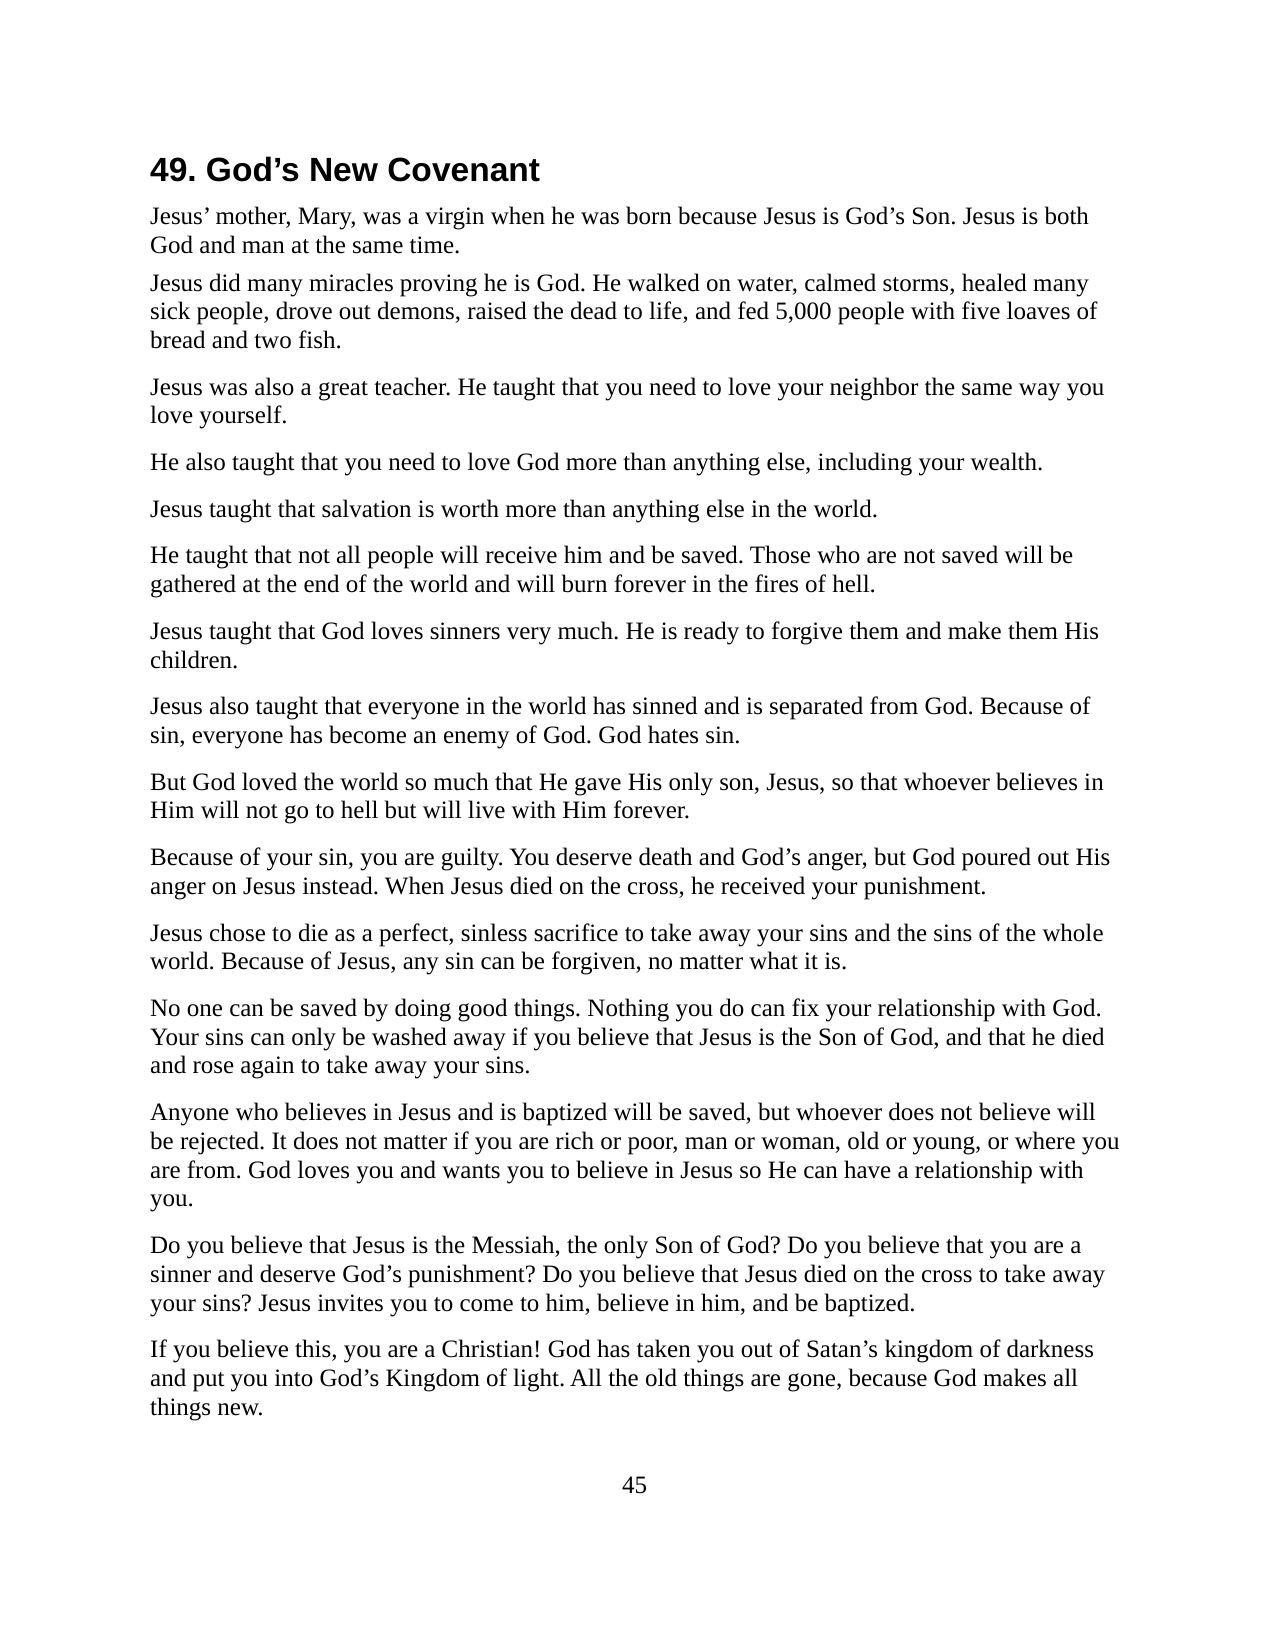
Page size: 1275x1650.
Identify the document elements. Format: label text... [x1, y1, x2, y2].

text If you believe this, you are a Christian! God has taken you out of Satan’s kingdom of darkness and put you into God’s Kingdom of light. All the old things are gone, because God makes all things new. [150, 1334, 1125, 1421]
text He taught that not all people will receive him and be saved. Those who are not saved will be gathered at the end of the world and will burn forever in the fires of hell. [150, 541, 1125, 598]
text Jesus did many miracles proving he is God. He walked on water, calmed storms, healed many sick people, drove out demons, raised the dead to life, and fed 5,000 people with five loaves of bread and two fish. [150, 268, 1125, 354]
text Do you believe that Jesus is the Messiah, the only Son of God? Do you believe that you are a sinner and deserve God’s punishment? Do you believe that Jesus died on the cross to take away your sins? Jesus invites you to come to him, believe in him, and be baptized. [150, 1230, 1125, 1316]
text Jesus taught that salvation is worth more than anything else in the world. [150, 494, 1125, 523]
text Jesus was also a great teacher. He taught that you need to love your neighbor the same way you love yourself. [150, 372, 1125, 429]
subtitle 49. God’s New Covenant [150, 150, 1125, 189]
text Jesus chose to die as a perfect, sinless sacrifice to take away your sins and the sins of the whole world. Because of Jesus, any sin can be forgiven, no matter what it is. [150, 918, 1125, 975]
text Anyone who believes in Jesus and is baptized will be saved, but whoever does not believe will be rejected. It does not matter if you are rich or poor, man or woman, old or young, or where you are from. God loves you and wants you to believe in Jesus so He can have a relationship with you. [150, 1097, 1125, 1212]
text Jesus also taught that everyone in the world has sinned and is separated from God. Because of sin, everyone has become an enemy of God. God hates sin. [150, 691, 1125, 749]
text He also taught that you need to love God more than anything else, including your wealth. [150, 447, 1125, 476]
text No one can be saved by doing good things. Nothing you do can fix your relationship with God. Your sins can only be washed away if you believe that Jesus is the Son of God, and that he died and rose again to take away your sins. [150, 993, 1125, 1079]
text Because of your sin, you are guilty. You deserve death and God’s anger, but God poured out His anger on Jesus instead. When Jesus died on the cross, he received your punishment. [150, 842, 1125, 900]
text But God loved the world so much that He gave His only son, Jesus, so that whoever believes in Him will not go to hell but will live with Him forever. [150, 767, 1125, 824]
text Jesus’ mother, Mary, was a virgin when he was born because Jesus is God’s Son. Jesus is both God and man at the same time. [150, 201, 1125, 259]
text Jesus taught that God loves sinners very much. He is ready to forgive them and make them His children. [150, 616, 1125, 673]
